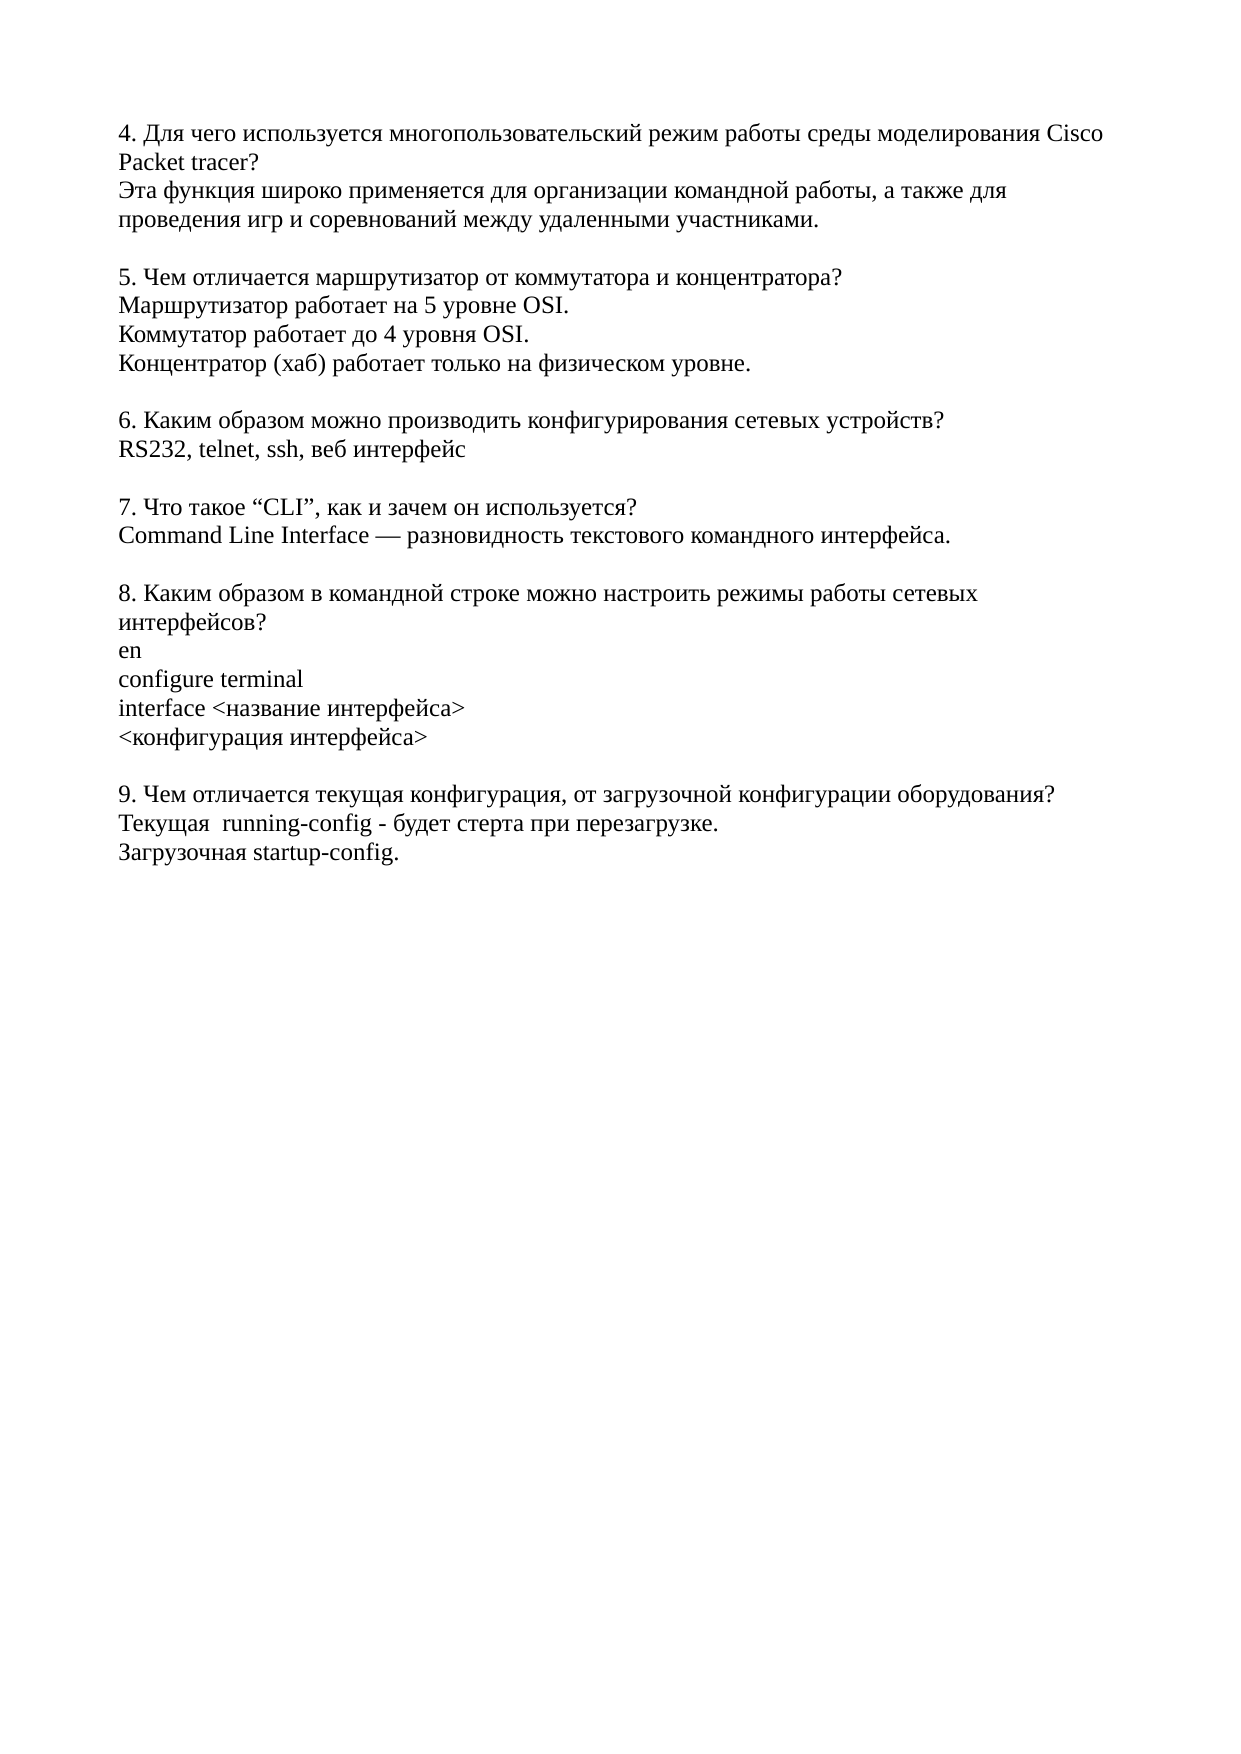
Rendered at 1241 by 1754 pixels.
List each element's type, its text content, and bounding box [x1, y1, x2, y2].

text Command Line Interface — разновидность текстового командного интерфейса. [118, 521, 1122, 549]
text configure terminal [118, 664, 1122, 693]
text interface <название интерфейса> [118, 693, 1122, 722]
text RS232, telnet, ssh, веб интерфейс [118, 434, 1122, 463]
text Загрузочная startup-config. [118, 837, 1122, 866]
text Коммутатор работает до 4 уровня OSI. [118, 319, 1122, 348]
text 4. Для чего используется многопользовательский режим работы среды моделирования Cisco Packet tracer? [118, 118, 1122, 176]
text 8. Каким образом в командной строке можно настроить режимы работы сетевых интерфейсов? [118, 578, 1122, 636]
text Эта функция широко применяется для организации командной работы, а также для проведения игр и соревнований между удаленными участниками. [118, 176, 1122, 233]
text 7. Что такое “CLI”, как и зачем он используется? [118, 492, 1122, 521]
text <конфигурация интерфейса> [118, 722, 1122, 751]
text 5. Чем отличается маршрутизатор от коммутатора и концентратора? [118, 262, 1122, 291]
text en [118, 636, 1122, 664]
text Маршрутизатор работает на 5 уровне OSI. [118, 291, 1122, 319]
text 6. Каким образом можно производить конфигурирования сетевых устройств? [118, 406, 1122, 434]
text 9. Чем отличается текущая конфигурация, от загрузочной конфигурации оборудования? [118, 779, 1122, 808]
text Концентратор (хаб) работает только на физическом уровне. [118, 348, 1122, 377]
text Текущая running-config - будет стерта при перезагрузке. [118, 808, 1122, 837]
